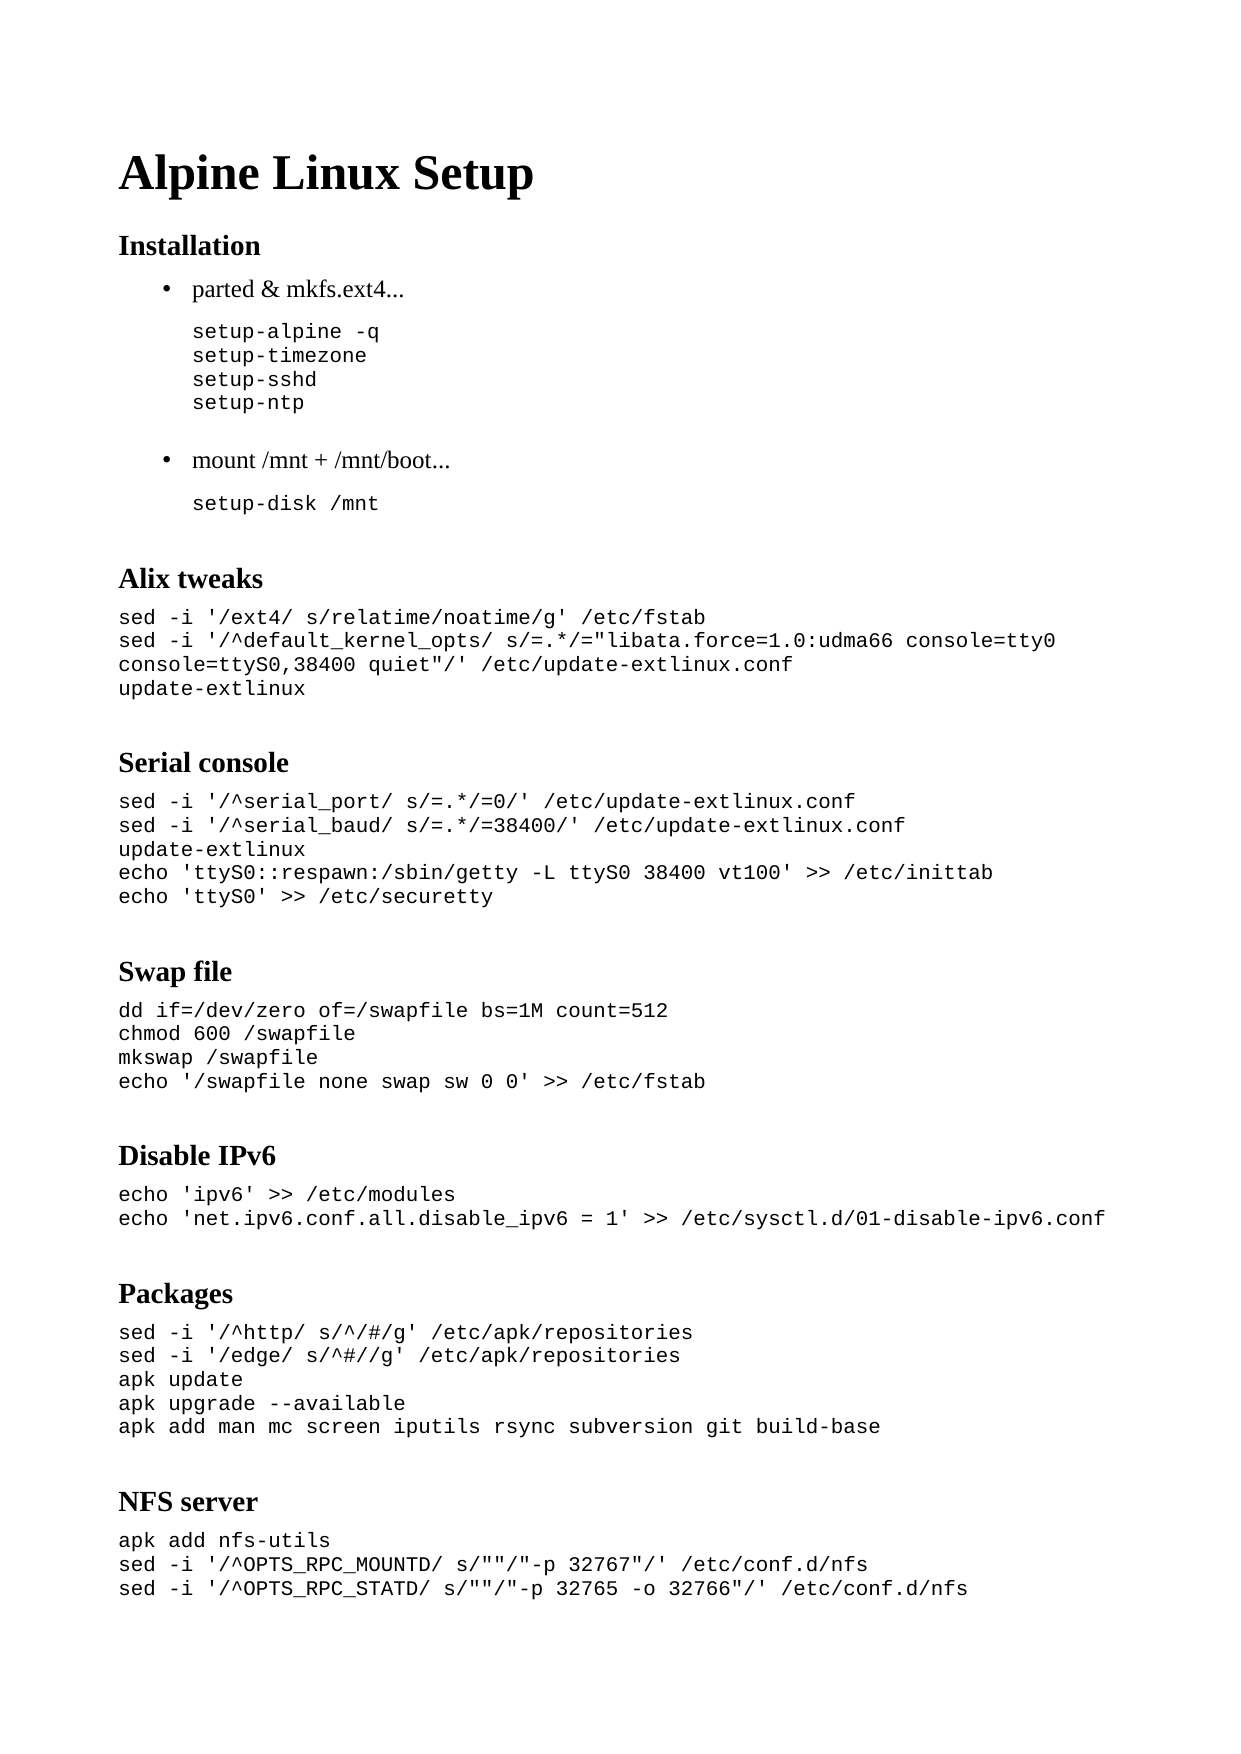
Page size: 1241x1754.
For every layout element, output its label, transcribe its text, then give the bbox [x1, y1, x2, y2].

text echo 'ttyS0' >> /etc/securetty [118, 886, 1122, 910]
text sed -i '/^OPTS_RPC_MOUNTD/ s/""/"-p 32767"/' /etc/conf.d/nfs [118, 1554, 1122, 1577]
subtitle Swap file [118, 954, 1122, 987]
text sed -i '/^OPTS_RPC_STATD/ s/""/"-p 32765 -o 32766"/' /etc/conf.d/nfs [118, 1577, 1122, 1601]
text apk add man mc screen iputils rsync subversion git build-base [118, 1416, 1122, 1440]
list parted & mkfs.ext4... [162, 274, 1122, 302]
subtitle Disable IPv6 [118, 1138, 1122, 1172]
text apk upgrade --available [118, 1393, 1122, 1416]
text echo 'ipv6' >> /etc/modules [118, 1184, 1122, 1208]
subtitle Installation [118, 228, 1122, 261]
text sed -i '/^http/ s/^/#/g' /etc/apk/repositories [118, 1322, 1122, 1346]
text mkswap /swapfile [118, 1047, 1122, 1071]
text update-extlinux [118, 678, 1122, 701]
text echo 'ttyS0::respawn:/sbin/getty -L ttyS0 38400 vt100' >> /etc/inittab [118, 862, 1122, 886]
subtitle Serial console [118, 745, 1122, 779]
list setup-sshd [162, 369, 1122, 392]
subtitle Alix tweaks [118, 561, 1122, 594]
subtitle Packages [118, 1276, 1122, 1309]
list setup-timezone [162, 345, 1122, 369]
text update-extlinux [118, 839, 1122, 862]
text sed -i '/^serial_baud/ s/=.*/=38400/' /etc/update-extlinux.conf [118, 815, 1122, 839]
list mount /mnt + /mnt/boot... [162, 445, 1122, 474]
text echo '/swapfile none swap sw 0 0' >> /etc/fstab [118, 1071, 1122, 1094]
list setup-disk /mnt [162, 493, 1122, 517]
text dd if=/dev/zero of=/swapfile bs=1M count=512 [118, 1000, 1122, 1023]
text sed -i '/ext4/ s/relatime/noatime/g' /etc/fstab [118, 607, 1122, 630]
text chmod 600 /swapfile [118, 1023, 1122, 1047]
text apk update [118, 1369, 1122, 1393]
list setup-alpine -q [162, 321, 1122, 345]
list setup-ntp [162, 392, 1122, 416]
text sed -i '/^default_kernel_opts/ s/=.*/="libata.force=1.0:udma66 console=tty0 console=ttyS0,38400 quiet"/' /etc/update-extlinux.conf [118, 630, 1122, 678]
text sed -i '/edge/ s/^#//g' /etc/apk/repositories [118, 1346, 1122, 1369]
text echo 'net.ipv6.conf.all.disable_ipv6 = 1' >> /etc/sysctl.d/01-disable-ipv6.conf [118, 1208, 1122, 1232]
text apk add nfs-utils [118, 1530, 1122, 1554]
subtitle NFS server [118, 1484, 1122, 1518]
subtitle Alpine Linux Setup [118, 143, 1122, 201]
text sed -i '/^serial_port/ s/=.*/=0/' /etc/update-extlinux.conf [118, 791, 1122, 815]
